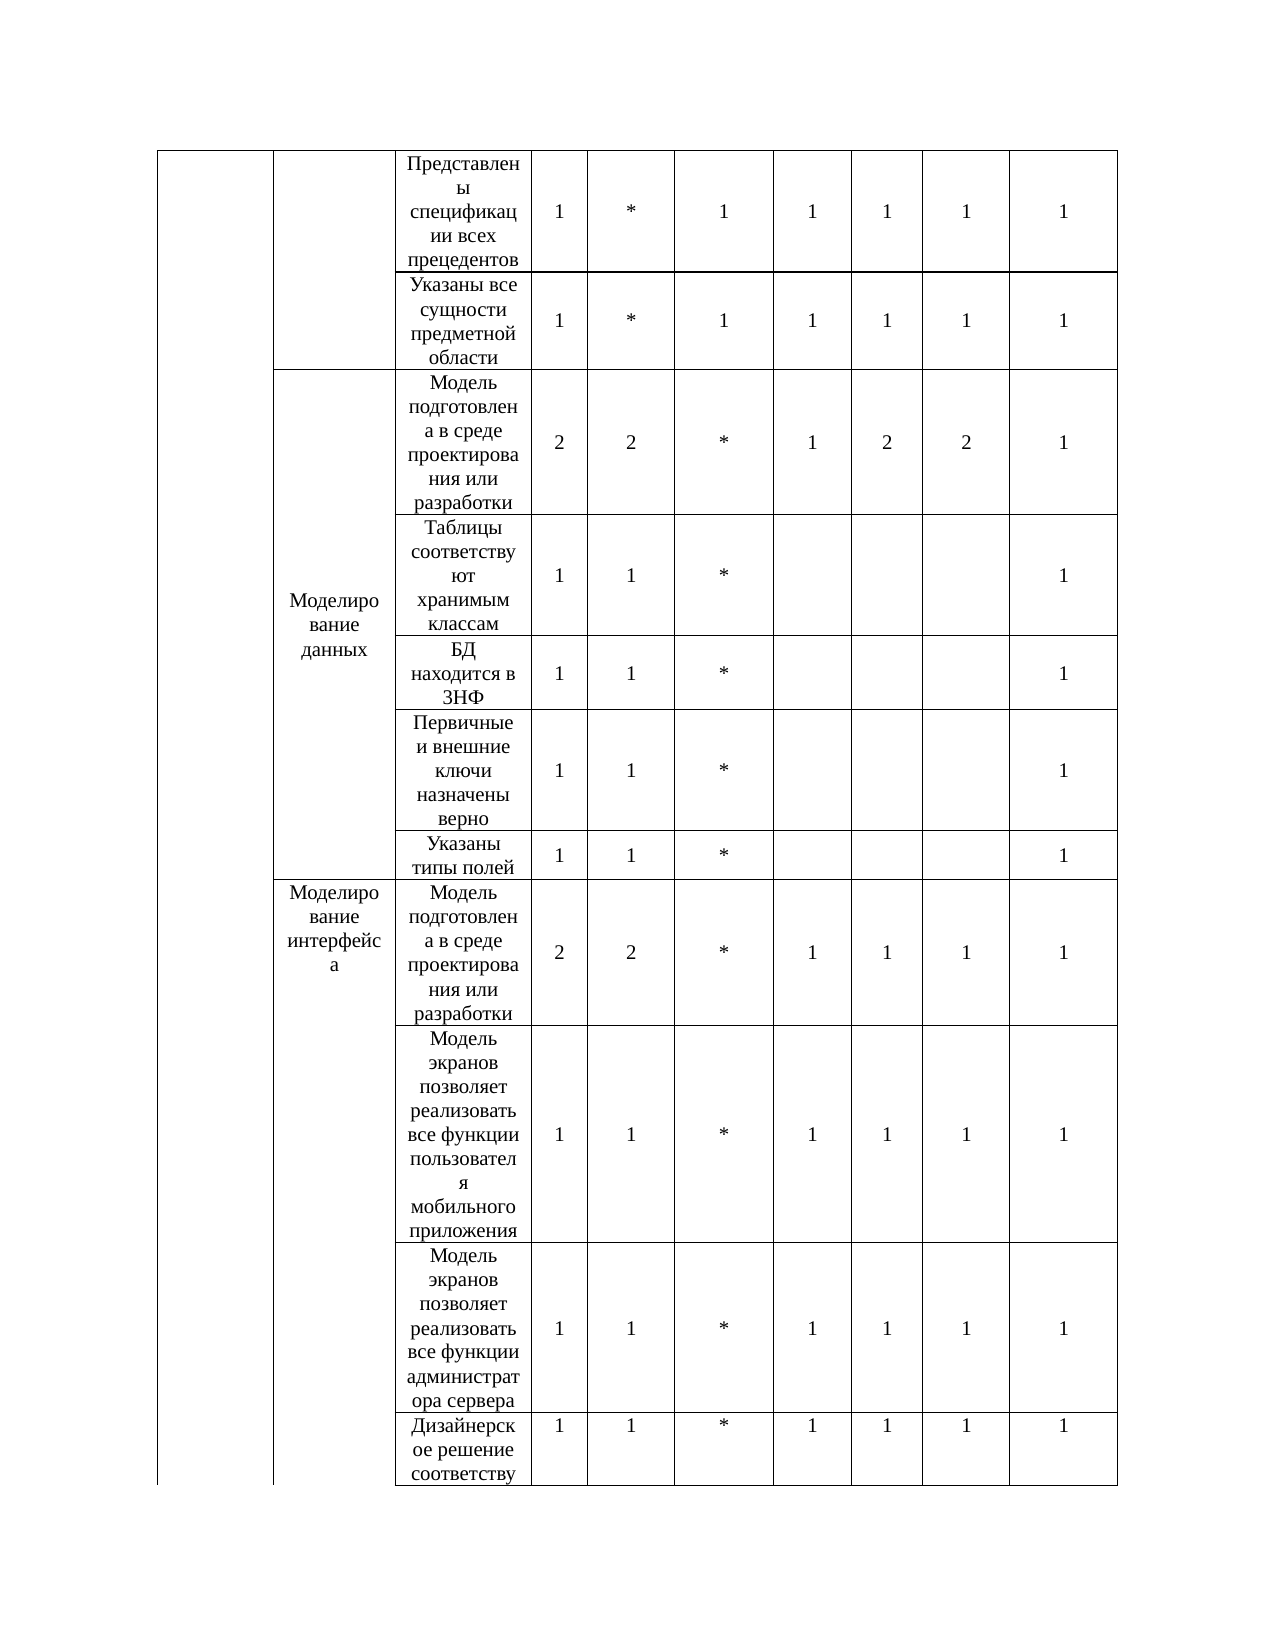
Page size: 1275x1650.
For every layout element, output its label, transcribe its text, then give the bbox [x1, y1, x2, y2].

table_cell 2 [532, 880, 587, 1024]
table_cell 1 [588, 1026, 674, 1242]
table_cell [852, 636, 922, 709]
table_cell * [675, 515, 773, 635]
table_cell 1 [923, 1243, 1009, 1412]
table_cell 1 [588, 710, 674, 830]
table_cell 1 [532, 1026, 587, 1242]
table_cell 1 [588, 636, 674, 709]
table_cell Моделирование данных [274, 370, 395, 879]
table_cell [923, 831, 1009, 879]
table_cell * [588, 151, 674, 271]
table_cell * [675, 831, 773, 879]
table_cell 1 [774, 273, 851, 369]
table_cell [923, 710, 1009, 830]
table_cell 1 [532, 636, 587, 709]
table_cell 2 [588, 880, 674, 1024]
table_cell 2 [852, 370, 922, 514]
table_cell 1 [1010, 370, 1117, 514]
table_cell Указаны все сущности предметной области [396, 273, 531, 369]
table_cell 1 [923, 273, 1009, 369]
table_cell Модель подготовлена в среде проектирования или разработки [396, 370, 531, 514]
table_cell 1 [774, 151, 851, 271]
table_cell 1 [1010, 636, 1117, 709]
table_cell * [675, 880, 773, 1024]
table_cell * [675, 1243, 773, 1412]
table_cell 1 [1010, 1413, 1117, 1485]
table_cell [774, 710, 851, 830]
table_cell [923, 636, 1009, 709]
table_cell 2 [923, 370, 1009, 514]
table_cell 1 [532, 1413, 587, 1485]
table_cell 1 [1010, 710, 1117, 830]
table_cell 1 [774, 1413, 851, 1485]
table_cell 1 [532, 273, 587, 369]
table_cell Моделирование интерфейса [274, 880, 395, 1485]
table_cell 1 [923, 1026, 1009, 1242]
table_cell * [675, 710, 773, 830]
table_cell 1 [532, 831, 587, 879]
table_cell [158, 151, 273, 1485]
table_cell 1 [1010, 1243, 1117, 1412]
table_cell * [675, 1026, 773, 1242]
table_cell Таблицы соответствуют хранимым классам [396, 515, 531, 635]
table_cell 1 [852, 273, 922, 369]
table_cell 1 [923, 1413, 1009, 1485]
table_cell 1 [532, 1243, 587, 1412]
table_cell * [675, 1413, 773, 1485]
table_cell 1 [1010, 515, 1117, 635]
table_cell [774, 636, 851, 709]
table_cell * [675, 370, 773, 514]
table_cell 1 [532, 151, 587, 271]
table_cell 1 [532, 515, 587, 635]
table_cell 2 [532, 370, 587, 514]
table_cell 1 [675, 151, 773, 271]
table_cell 1 [588, 1413, 674, 1485]
table_cell * [588, 273, 674, 369]
table_cell 1 [588, 1243, 674, 1412]
table_cell 1 [1010, 880, 1117, 1024]
table_cell Модель экранов позволяет реализовать все функции администратора сервера [396, 1243, 531, 1412]
table_cell 1 [774, 370, 851, 514]
table_cell 1 [1010, 1026, 1117, 1242]
table_cell 1 [532, 710, 587, 830]
table_cell Дизайнерское решение соответству [396, 1413, 531, 1485]
table_cell * [675, 636, 773, 709]
table_cell 1 [774, 1026, 851, 1242]
table_cell [274, 151, 395, 369]
table_cell 1 [923, 880, 1009, 1024]
table_cell [774, 515, 851, 635]
table_cell 2 [588, 370, 674, 514]
table_cell 1 [774, 1243, 851, 1412]
table_cell Первичные и внешние ключи назначены верно [396, 710, 531, 830]
table_cell Модель подготовлена в среде проектирования или разработки [396, 880, 531, 1024]
table_cell Указаны типы полей [396, 831, 531, 879]
table_cell [774, 831, 851, 879]
table_cell 1 [1010, 151, 1117, 271]
table_cell [852, 515, 922, 635]
table_cell 1 [588, 515, 674, 635]
table_cell [852, 831, 922, 879]
table_cell [923, 515, 1009, 635]
table_cell 1 [1010, 273, 1117, 369]
table_cell Модель экранов позволяет реализовать все функции пользователя мобильного приложения [396, 1026, 531, 1242]
table_cell [852, 710, 922, 830]
table_cell 1 [852, 1413, 922, 1485]
table_cell 1 [852, 151, 922, 271]
table_cell 1 [774, 880, 851, 1024]
table_cell 1 [588, 831, 674, 879]
table_cell 1 [852, 1026, 922, 1242]
table_cell БД находится в 3НФ [396, 636, 531, 709]
table_cell 1 [852, 1243, 922, 1412]
table_cell 1 [923, 151, 1009, 271]
table_cell 1 [1010, 831, 1117, 879]
table_cell Представлены спецификации всех прецедентов [396, 151, 531, 271]
table_cell 1 [852, 880, 922, 1024]
table_cell 1 [675, 273, 773, 369]
